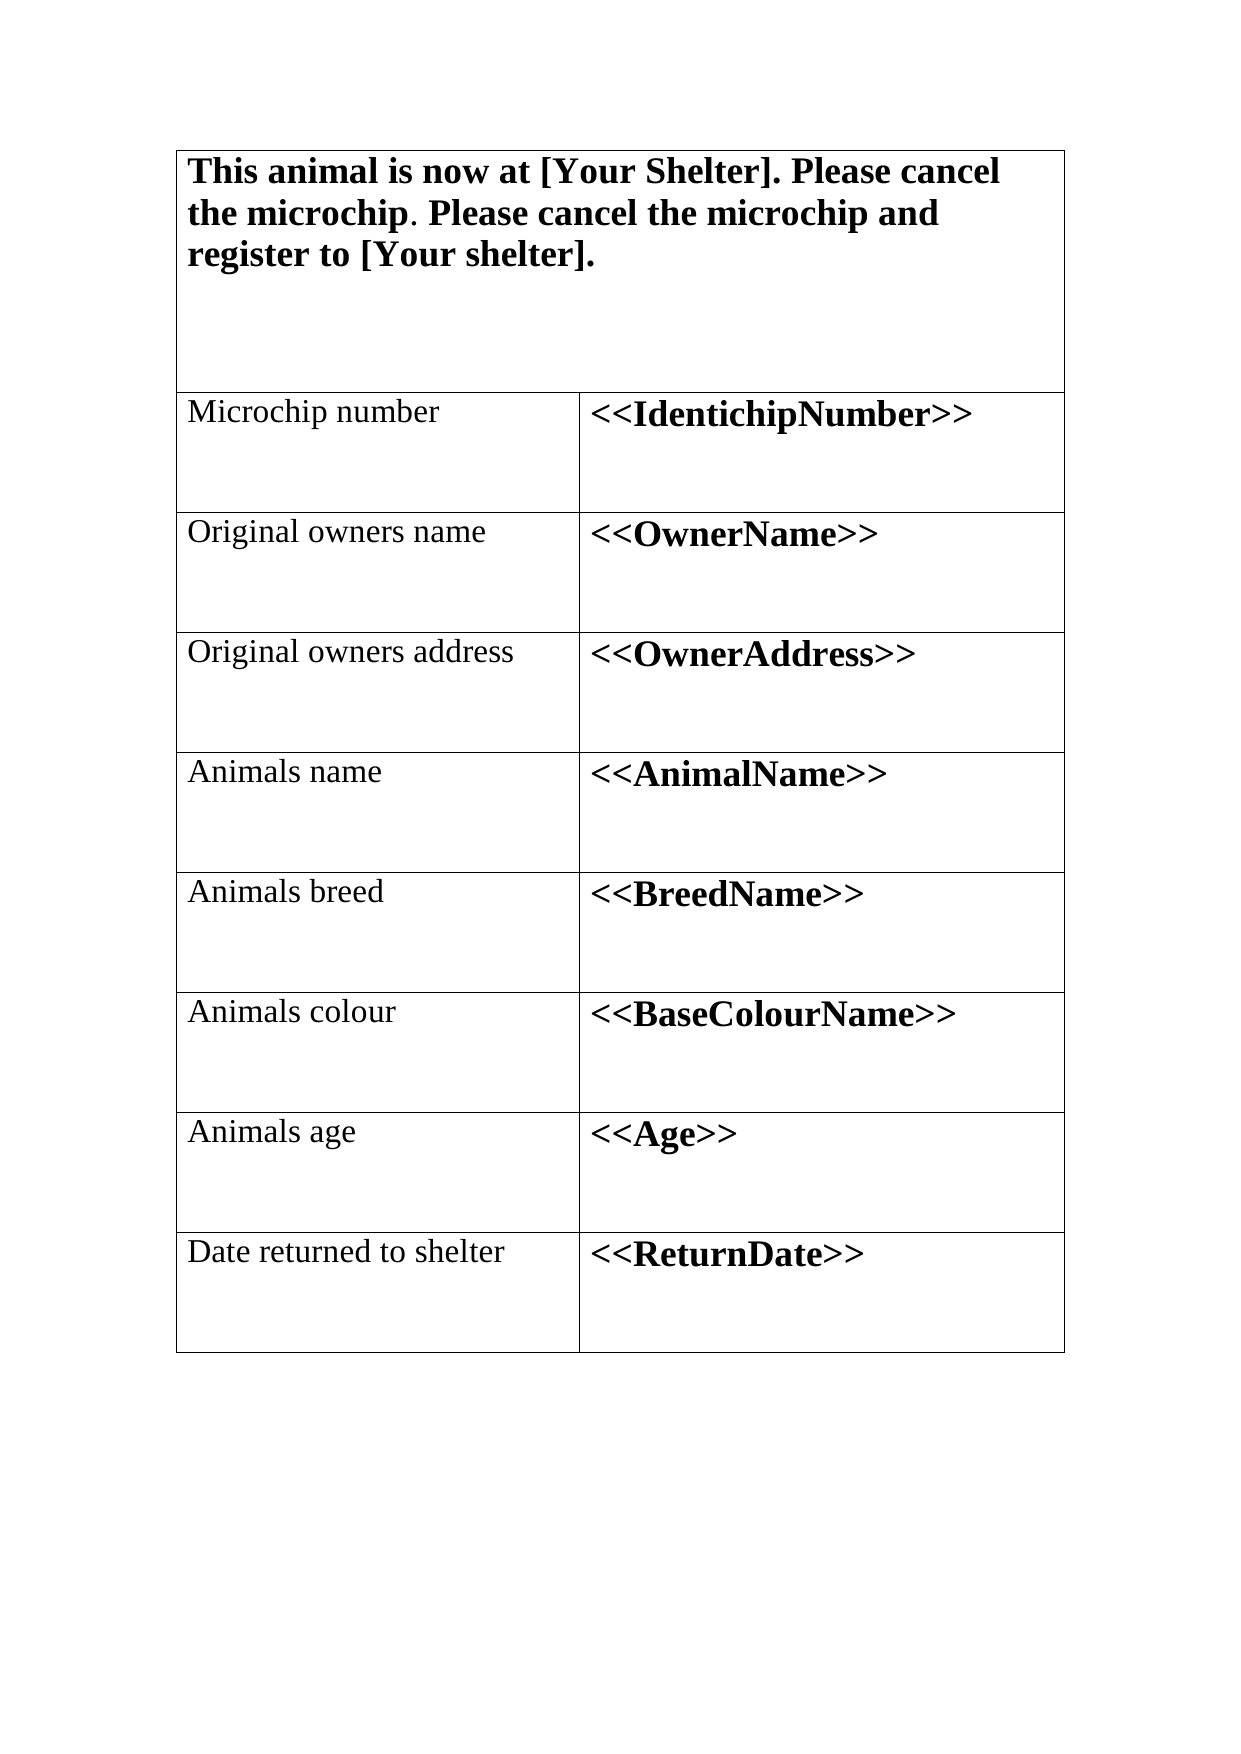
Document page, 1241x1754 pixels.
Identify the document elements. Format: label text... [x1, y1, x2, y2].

table_cell <<ReturnDate>> [580, 1233, 1064, 1352]
table_cell <<IdentichipNumber>> [580, 393, 1064, 512]
table_cell Microchip number [177, 393, 579, 512]
table_header This animal is now at [Your Shelter]. Please cancel the microchip. Please cancel the microchip and register to [Your shelter]. [177, 151, 1064, 392]
table_cell Date returned to shelter [177, 1233, 579, 1352]
table_cell <<OwnerName>> [580, 513, 1064, 632]
table_cell <<BaseColourName>> [580, 993, 1064, 1112]
table_cell Original owners address [177, 633, 579, 752]
table_cell <<Age>> [580, 1113, 1064, 1232]
table_cell Animals breed [177, 873, 579, 992]
table_cell <<BreedName>> [580, 873, 1064, 992]
table_cell Original owners name [177, 513, 579, 632]
table_cell <<OwnerAddress>> [580, 633, 1064, 752]
table_cell Animals age [177, 1113, 579, 1232]
table_cell Animals colour [177, 993, 579, 1112]
table_cell <<AnimalName>> [580, 753, 1064, 872]
table_cell Animals name [177, 753, 579, 872]
